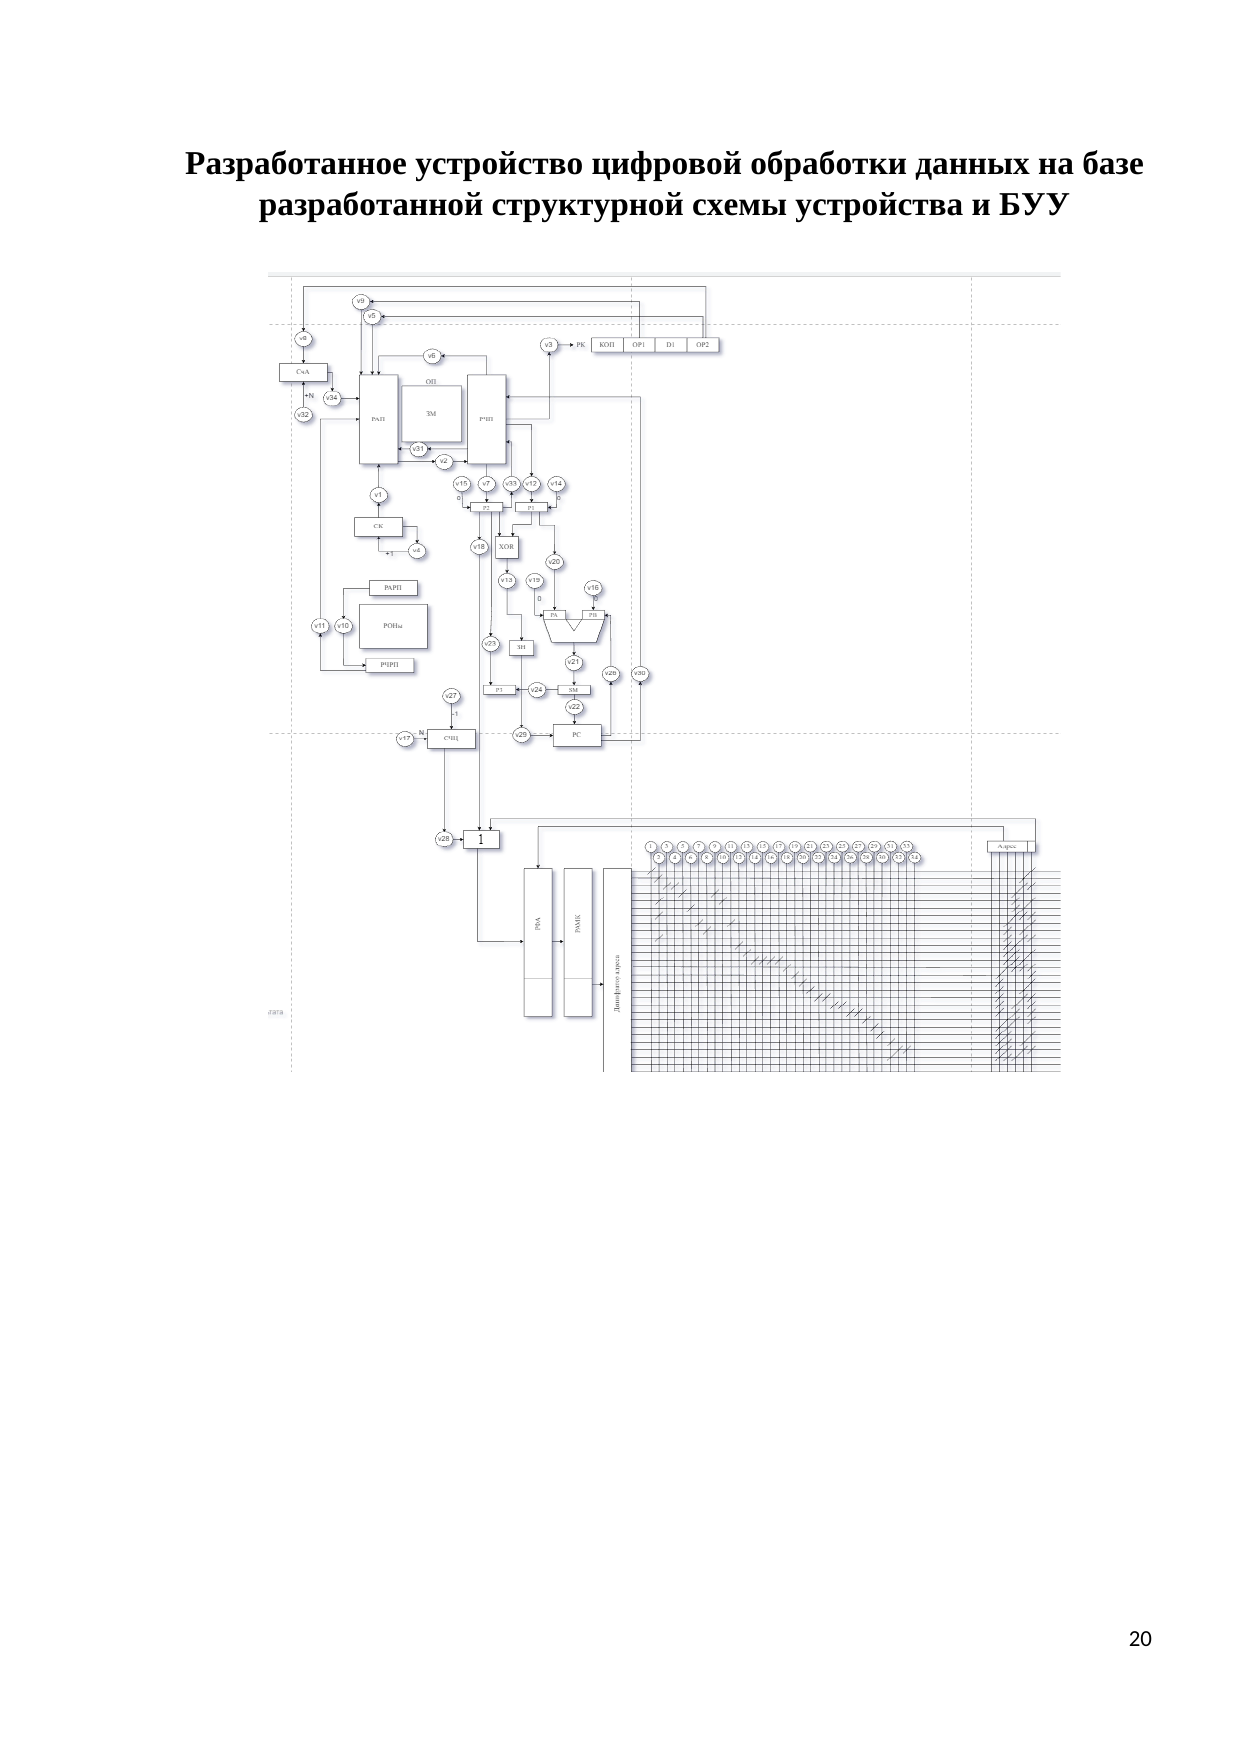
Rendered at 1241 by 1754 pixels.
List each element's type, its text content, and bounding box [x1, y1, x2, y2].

picture [268, 272, 1061, 1072]
subtitle Разработанное устройство цифровой обработки данных на базе разработанной структурной схемы устройства и БУУ [177, 143, 1152, 223]
